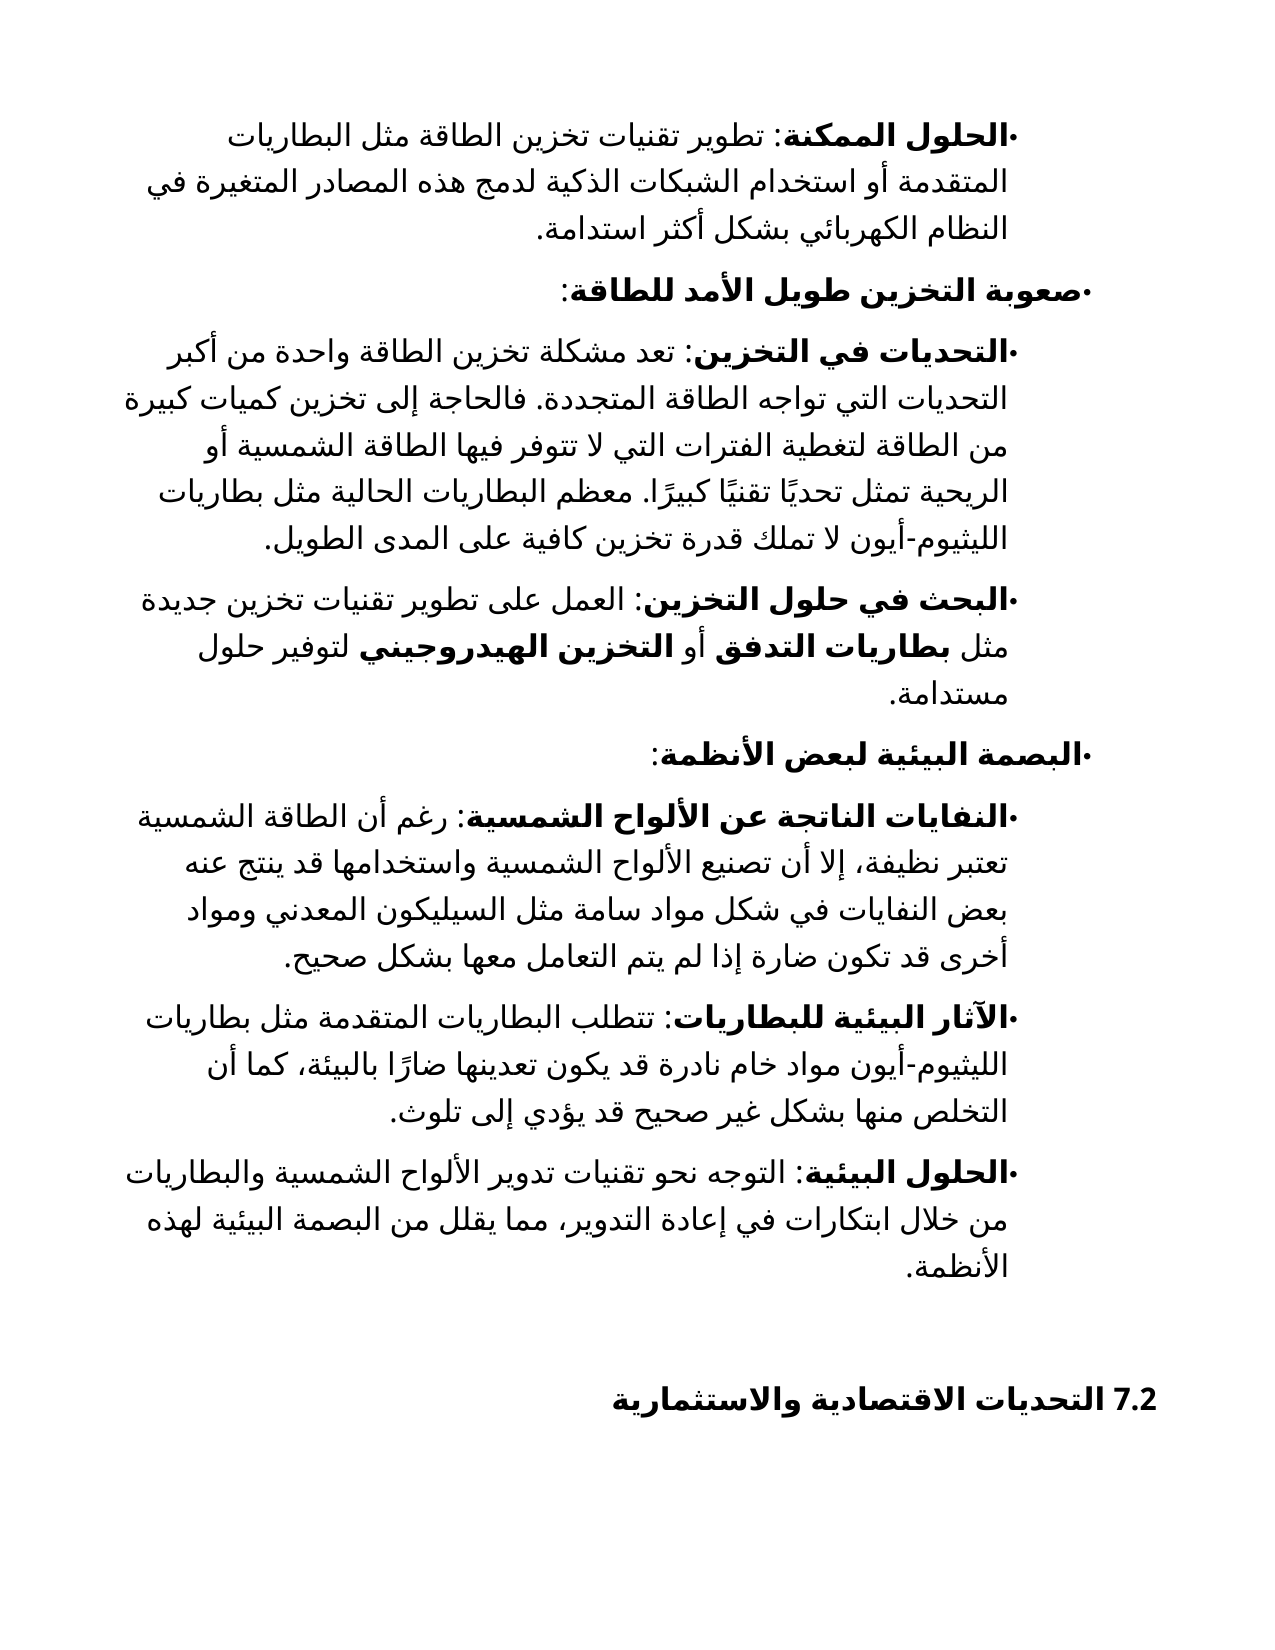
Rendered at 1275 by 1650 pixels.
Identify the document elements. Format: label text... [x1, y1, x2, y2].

list النفايات الناتجة عن الألواح الشمسية: رغم أن الطاقة الشمسية تعتبر نظيفة، إلا أن تصنيع الألواح الشمسية واستخدامها قد ينتج عنه بعض النفايات في شكل مواد سامة مثل السيليكون المعدني ومواد أخرى قد تكون ضارة إذا لم يتم التعامل معها بشكل صحيح. [118, 799, 1039, 980]
list الآثار البيئية للبطاريات: تتطلب البطاريات المتقدمة مثل بطاريات الليثيوم-أيون مواد خام نادرة قد يكون تعدينها ضارًا بالبيئة، كما أن التخلص منها بشكل غير صحيح قد يؤدي إلى تلوث. [118, 1001, 1039, 1135]
list البحث في حلول التخزين: العمل على تطوير تقنيات تخزين جديدة مثل بطاريات التدفق أو التخزين الهيدروجيني لتوفير حلول مستدامة. [118, 583, 1039, 717]
list البصمة البيئية لبعض الأنظمة: [118, 738, 1112, 778]
text 7.2 التحديات الاقتصادية والاستثمارية [118, 1382, 1157, 1423]
list الحلول الممكنة: تطوير تقنيات تخزين الطاقة مثل البطاريات المتقدمة أو استخدام الشبكات الذكية لدمج هذه المصادر المتغيرة في النظام الكهربائي بشكل أكثر استدامة. [118, 118, 1039, 252]
list الحلول البيئية: التوجه نحو تقنيات تدوير الألواح الشمسية والبطاريات من خلال ابتكارات في إعادة التدوير، مما يقلل من البصمة البيئية لهذه الأنظمة. [118, 1156, 1039, 1290]
list صعوبة التخزين طويل الأمد للطاقة: [118, 273, 1112, 314]
list التحديات في التخزين: تعد مشكلة تخزين الطاقة واحدة من أكبر التحديات التي تواجه الطاقة المتجددة. فالحاجة إلى تخزين كميات كبيرة من الطاقة لتغطية الفترات التي لا تتوفر فيها الطاقة الشمسية أو الريحية تمثل تحديًا تقنيًا كبيرًا. معظم البطاريات الحالية مثل بطاريات الليثيوم-أيون لا تملك قدرة تخزين كافية على المدى الطويل. [118, 334, 1039, 562]
